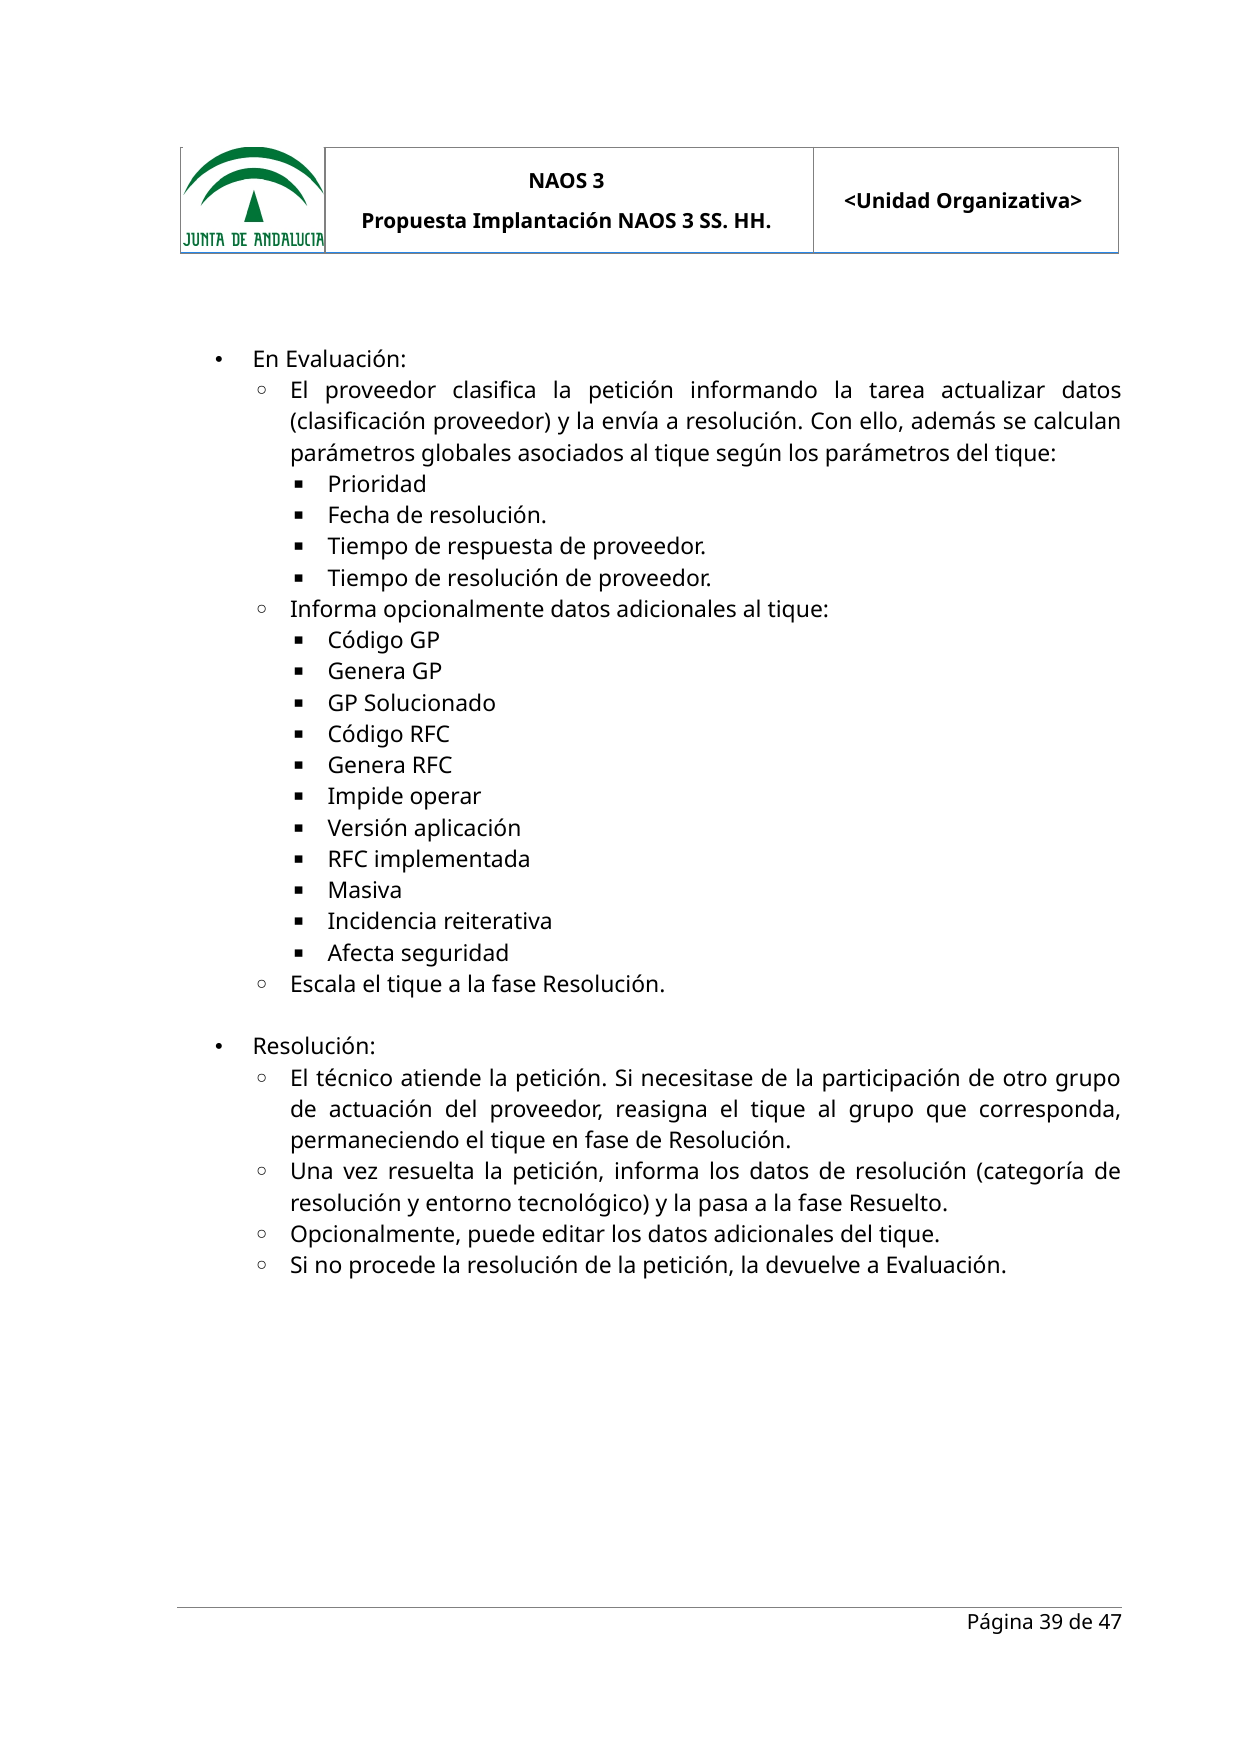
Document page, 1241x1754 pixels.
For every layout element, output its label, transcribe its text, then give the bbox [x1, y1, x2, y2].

list Informa opcionalmente datos adicionales al tique: [252, 593, 1122, 624]
picture [183, 147, 324, 246]
list Versión aplicación [290, 811, 1122, 843]
list Una vez resuelta la petición, informa los datos de resolución (categoría de resolución y entorno tecnológico) y la pasa a la fase Resuelto. [252, 1155, 1122, 1218]
list GP Solucionado [290, 686, 1122, 718]
list Escala el tique a la fase Resolución. [252, 968, 1122, 999]
list Código RFC [290, 718, 1122, 749]
list Afecta seguridad [290, 936, 1122, 968]
list Prioridad [290, 468, 1122, 499]
list Resolución: [215, 1030, 1122, 1061]
list En Evaluación: [215, 343, 1122, 374]
list Fecha de resolución. [290, 499, 1122, 530]
list Incidencia reiterativa [290, 905, 1122, 936]
list Si no procede la resolución de la petición, la devuelve a Evaluación. [252, 1249, 1122, 1280]
list Genera GP [290, 655, 1122, 686]
list Tiempo de resolución de proveedor. [290, 561, 1122, 593]
list RFC implementada [290, 843, 1122, 874]
list El proveedor clasifica la petición informando la tarea actualizar datos (clasificación proveedor) y la envía a resolución. Con ello, además se calculan parámetros globales asociados al tique según los parámetros del tique: [252, 374, 1122, 468]
list Tiempo de respuesta de proveedor. [290, 530, 1122, 561]
list Masiva [290, 874, 1122, 905]
list Código GP [290, 624, 1122, 655]
list Genera RFC [290, 749, 1122, 780]
list El técnico atiende la petición. Si necesitase de la participación de otro grupo de actuación del proveedor, reasigna el tique al grupo que corresponda, permaneciendo el tique en fase de Resolución. [252, 1061, 1122, 1155]
list Impide operar [290, 780, 1122, 811]
list Opcionalmente, puede editar los datos adicionales del tique. [252, 1218, 1122, 1249]
